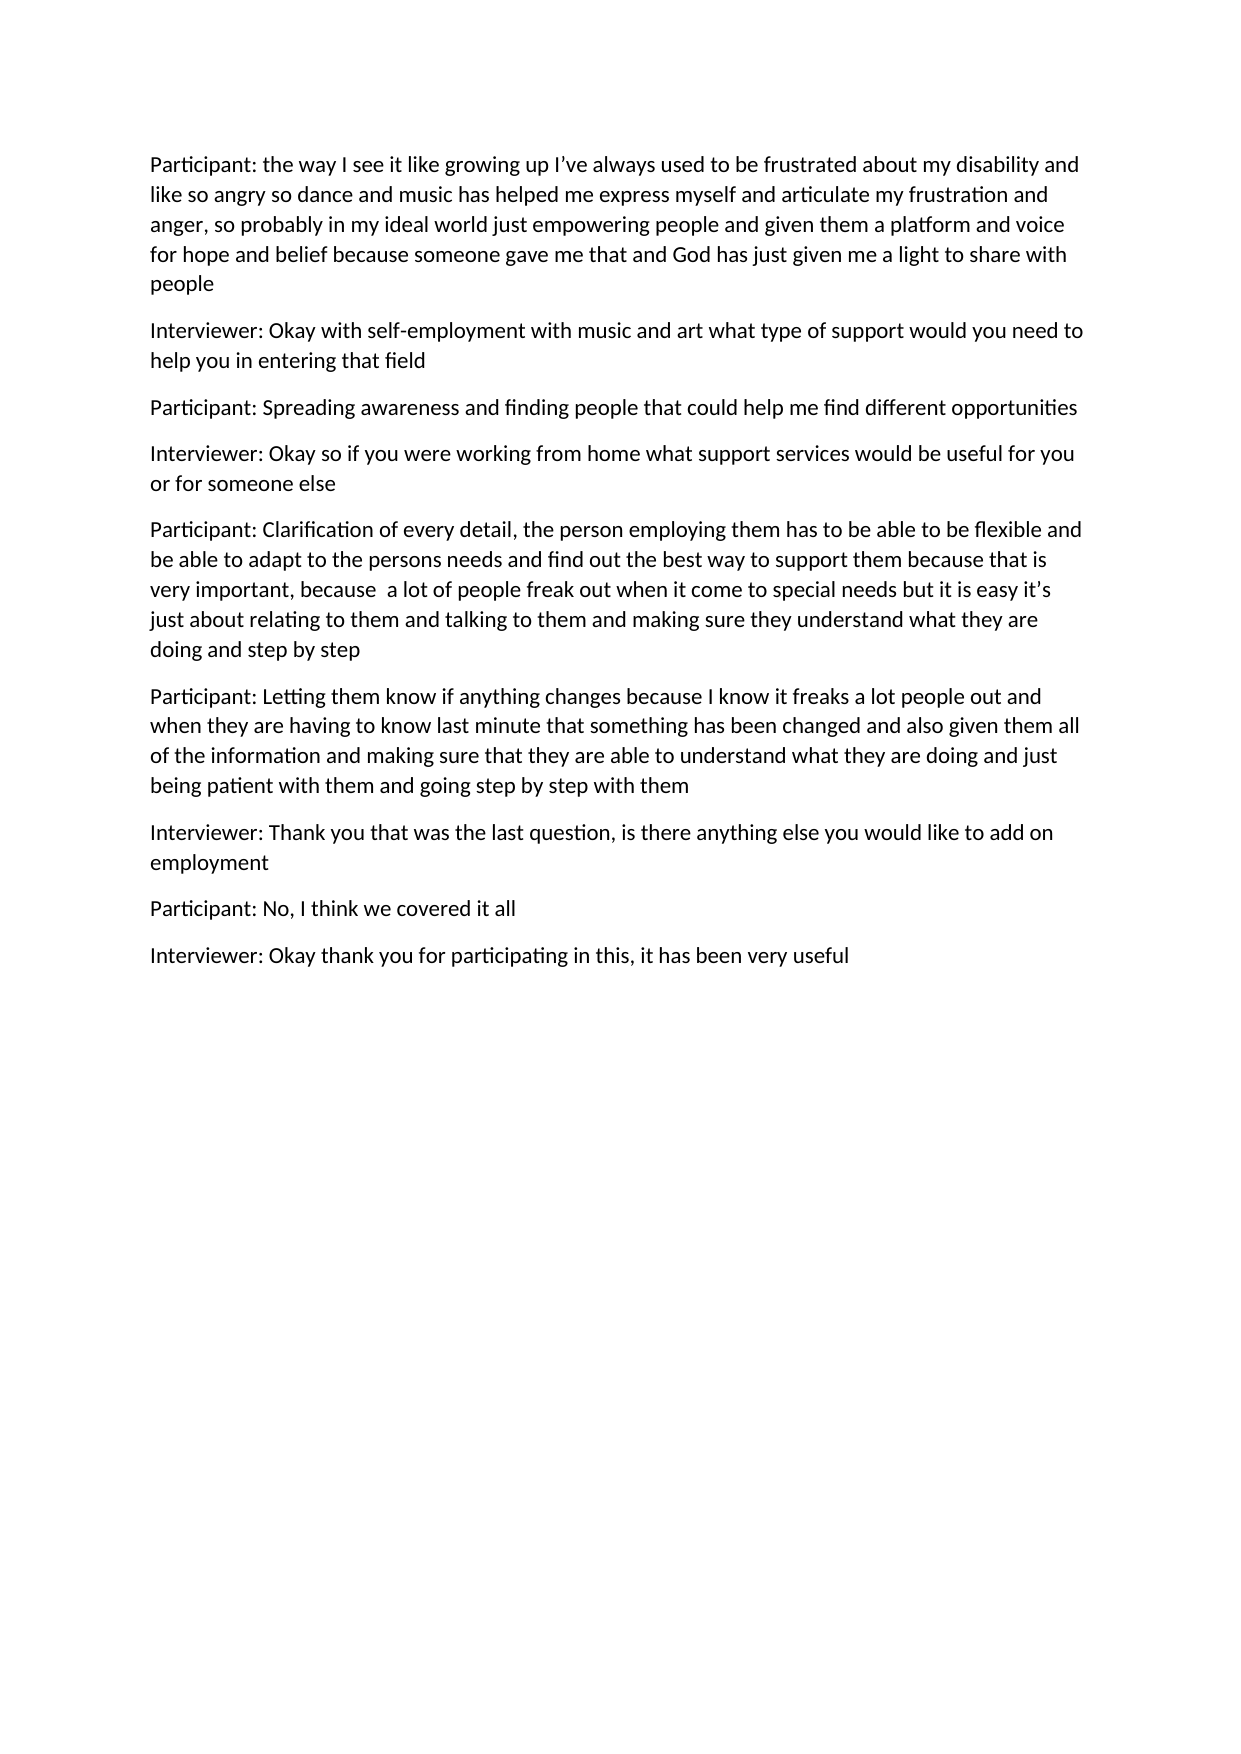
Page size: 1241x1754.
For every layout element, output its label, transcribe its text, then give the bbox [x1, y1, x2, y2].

text Interviewer: Okay thank you for participating in this, it has been very useful [150, 941, 1090, 969]
text Participant: the way I see it like growing up I’ve always used to be frustrated about my disability and like so angry so dance and music has helped me express myself and articulate my frustration and anger, so probably in my ideal world just empowering people and given them a platform and voice for hope and belief because someone gave me that and God has just given me a light to share with people [150, 150, 1090, 298]
text Participant: Spreading awareness and finding people that could help me find different opportunities [150, 393, 1090, 421]
text Participant: Letting them know if anything changes because I know it freaks a lot people out and when they are having to know last minute that something has been changed and also given them all of the information and making sure that they are able to understand what they are doing and just being patient with them and going step by step with them [150, 682, 1090, 799]
text Interviewer: Okay with self-employment with music and art what type of support would you need to help you in entering that field [150, 316, 1090, 374]
text Interviewer: Thank you that was the last question, is there anything else you would like to add on employment [150, 818, 1090, 876]
text Participant: Clarification of every detail, the person employing them has to be able to be flexible and be able to adapt to the persons needs and find out the best way to support them because that is very important, because a lot of people freak out when it come to special needs but it is easy it’s just about relating to them and talking to them and making sure they understand what they are doing and step by step [150, 516, 1090, 663]
text Interviewer: Okay so if you were working from home what support services would be useful for you or for someone else [150, 439, 1090, 497]
text Participant: No, I think we covered it all [150, 894, 1090, 922]
